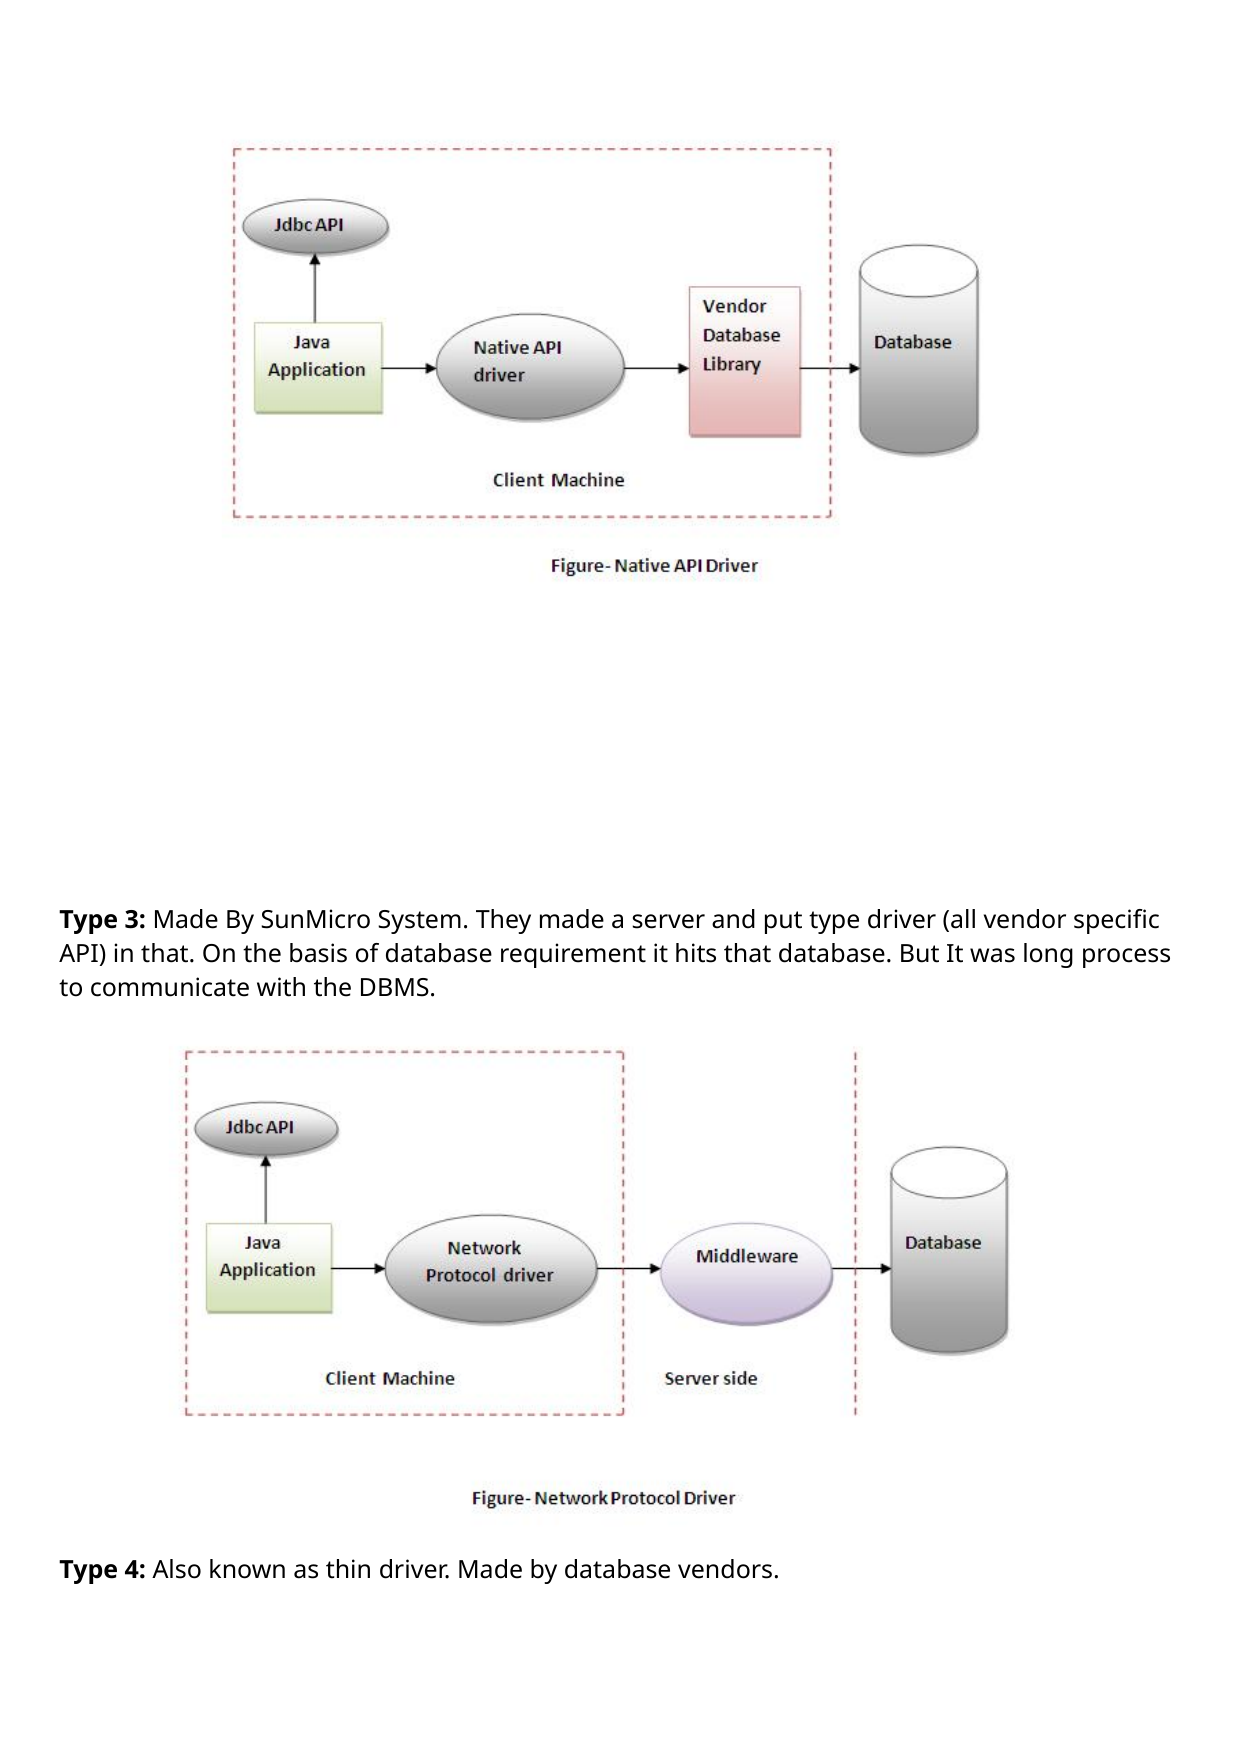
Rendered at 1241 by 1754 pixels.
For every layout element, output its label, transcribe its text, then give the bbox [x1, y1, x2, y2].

text Type 3: Made By SunMicro System. They made a server and put type driver (all vendor specific API) in that. On the basis of database requirement it hits that database. But It was long process to communicate with the DBMS. [59, 902, 1175, 1004]
picture [168, 1003, 1072, 1552]
picture [221, 118, 1019, 648]
text Type 4: Also known as thin driver. Made by database vendors. [59, 1004, 1175, 1586]
